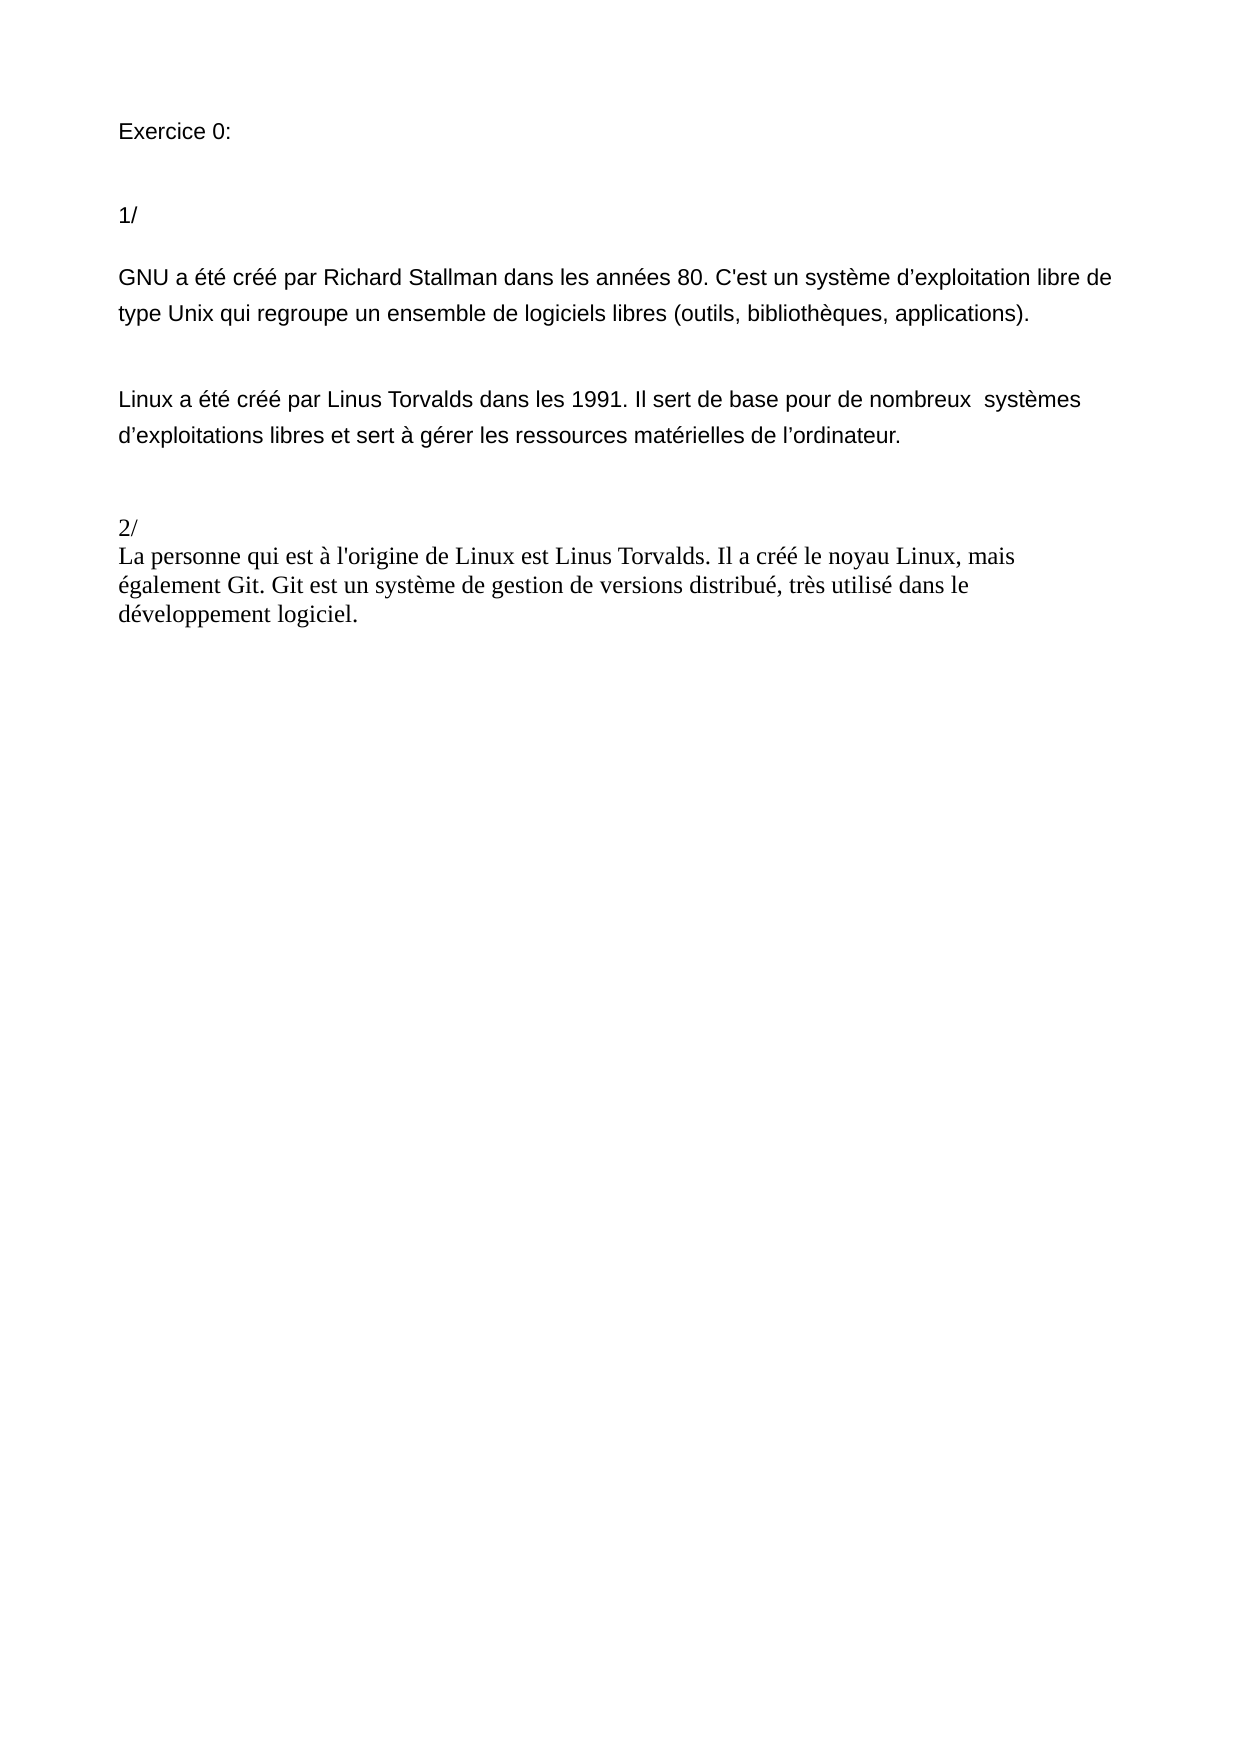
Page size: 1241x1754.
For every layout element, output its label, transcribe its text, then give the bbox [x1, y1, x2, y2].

text 1/ [118, 202, 1122, 228]
text Linux a été créé par Linus Torvalds dans les 1991. Il sert de base pour de nombreux systèmes d’exploitations libres et sert à gérer les ressources matérielles de l’ordinateur. [118, 386, 1122, 449]
text Exercice 0: [118, 118, 1122, 144]
text La personne qui est à l'origine de Linux est Linus Torvalds. Il a créé le noyau Linux, mais également Git. Git est un système de gestion de versions distribué, très utilisé dans le développement logiciel. [118, 541, 1122, 628]
text GNU a été créé par Richard Stallman dans les années 80. C'est un système d’exploitation libre de type Unix qui regroupe un ensemble de logiciels libres (outils, bibliothèques, applications). [118, 263, 1122, 326]
text 2/ [118, 513, 1122, 541]
